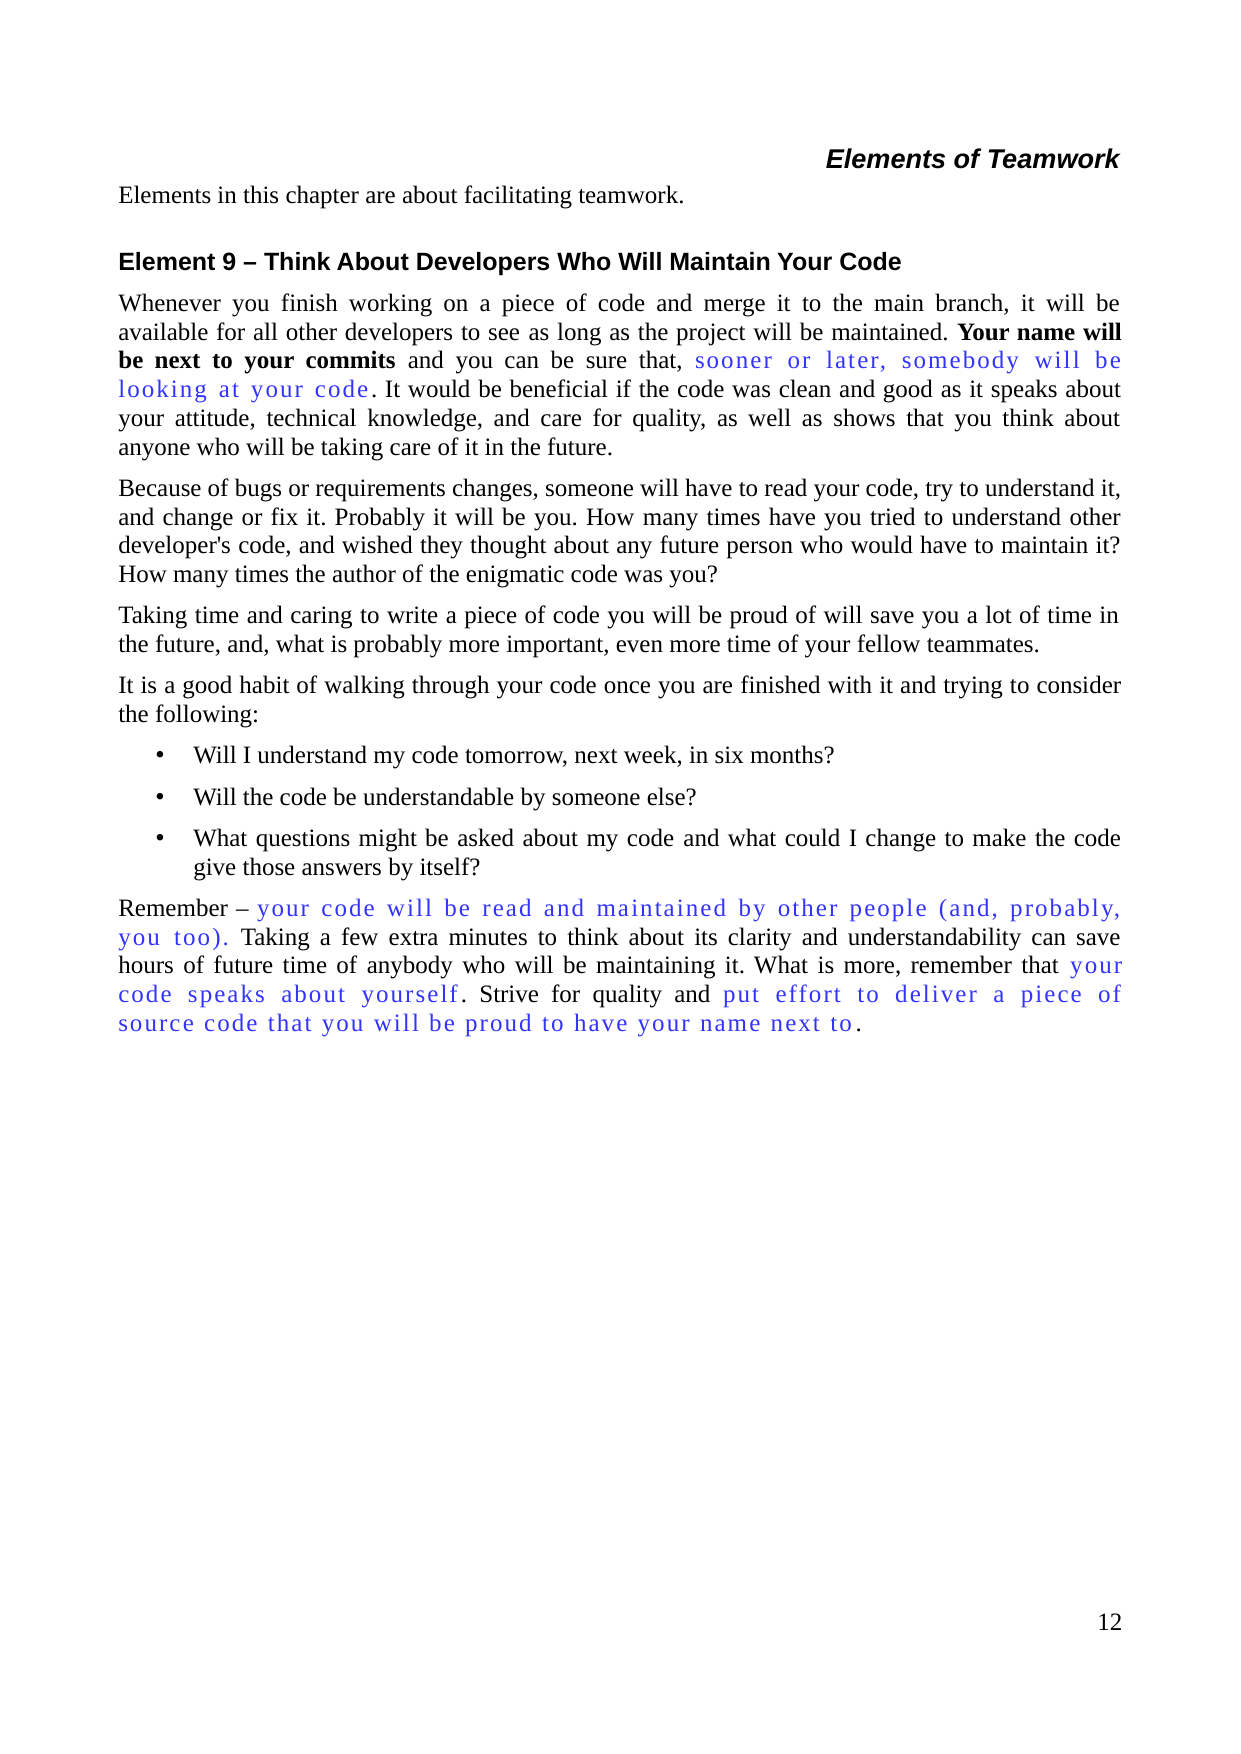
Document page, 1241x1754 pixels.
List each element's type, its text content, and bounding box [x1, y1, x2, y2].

text Remember – your code will be read and maintained by other people (and, probably, you too). Taking a few extra minutes to think about its clarity and understandability can save hours of future time of anybody who will be maintaining it. What is more, remember that your code speaks about yourself. Strive for quality and put effort to deliver a piece of source code that you will be proud to have your name next to. [118, 893, 1122, 1008]
list What questions might be asked about my code and what could I change to make the code give those answers by itself? [156, 823, 1122, 881]
text It is a good habit of walking through your code once you are finished with it and trying to consider the following: [118, 671, 1122, 728]
text Taking time and caring to write a piece of code you will be proud of will save you a lot of time in the future, and, what is probably more important, even more time of your fellow teammates. [118, 601, 1122, 658]
text Elements in this chapter are about facilitating teamwork. [118, 181, 1122, 209]
text Because of bugs or requirements changes, someone will have to read your code, try to understand it, and change or fix it. Probably it will be you. How many times have you tried to understand other developer's code, and wished they thought about any future person who would have to maintain it? How many times the author of the enigmatic code was you? [118, 473, 1122, 588]
text Whenever you finish working on a piece of code and merge it to the main branch, it will be available for all other developers to see as long as the project will be maintained. Your name will be next to your commits and you can be sure that, sooner or later, somebody will be looking at your code. It would be beneficial if the code was clean and good as it speaks about your attitude, technical knowledge, and care for quality, as well as shows that you think about anyone who will be taking care of it in the future. [118, 288, 1122, 461]
list Will the code be understandable by someone else? [156, 782, 1122, 811]
list Will I understand my code tomorrow, next week, in six months? [156, 741, 1122, 769]
subtitle Element 9 – Think About Developers Who Will Maintain Your Code [118, 247, 1122, 276]
subtitle Elements of Teamwork [118, 143, 1122, 174]
